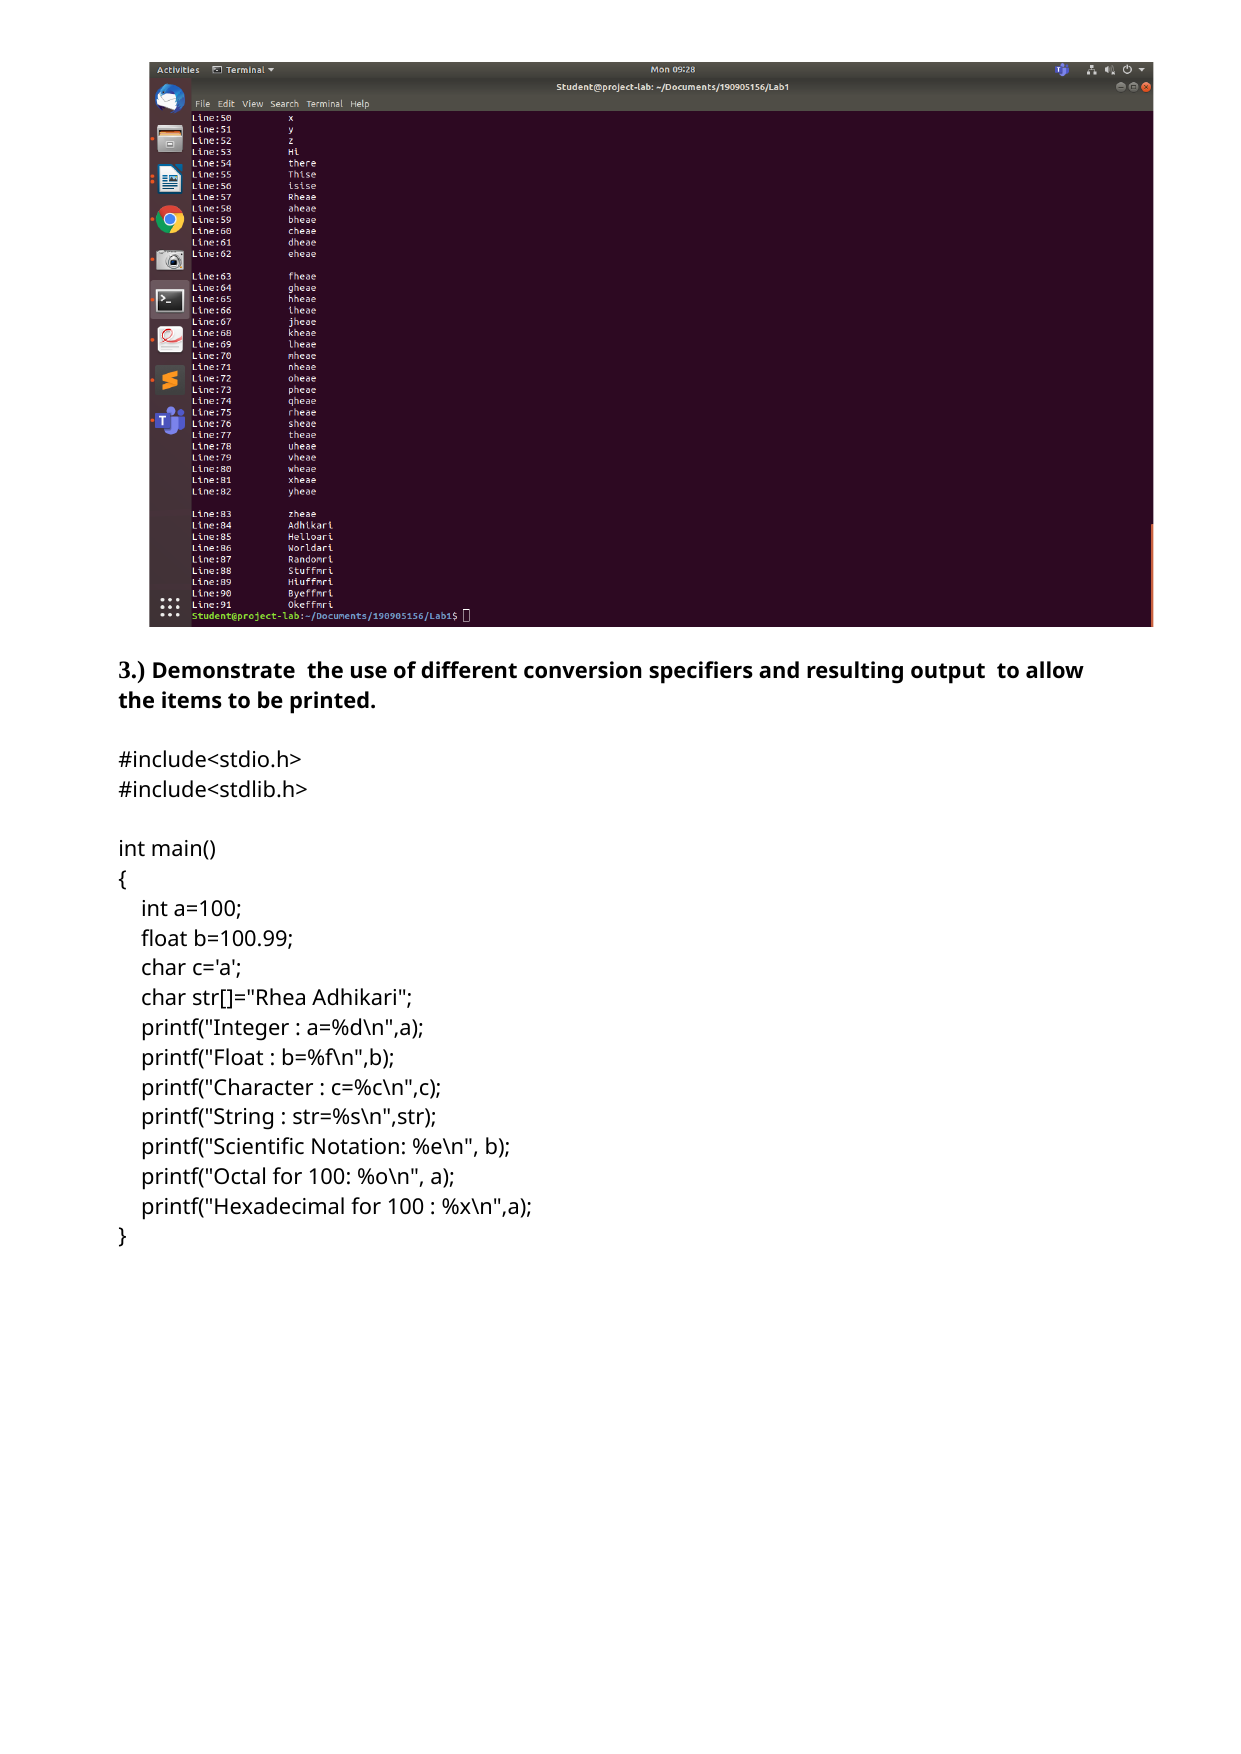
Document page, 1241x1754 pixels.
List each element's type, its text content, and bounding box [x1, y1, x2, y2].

text char c='a'; [118, 952, 1122, 982]
text int a=100; [118, 893, 1122, 922]
text printf("Integer : a=%d\n",a); [118, 1012, 1122, 1042]
picture [149, 62, 1154, 627]
text printf("Hexadecimal for 100 : %x\n",a); [118, 1191, 1122, 1220]
text printf("Scientific Notation: %e\n", b); [118, 1131, 1122, 1161]
text printf("Octal for 100: %o\n", a); [118, 1161, 1122, 1191]
text printf("Character : c=%c\n",c); [118, 1071, 1122, 1101]
text { [118, 863, 1122, 893]
text printf("String : str=%s\n",str); [118, 1101, 1122, 1131]
text #include<stdlib.h> [118, 773, 1122, 803]
text float b=100.99; [118, 922, 1122, 952]
text } [118, 1220, 1122, 1250]
text #include<stdio.h> [118, 744, 1122, 773]
text printf("Float : b=%f\n",b); [118, 1042, 1122, 1071]
text int main() [118, 833, 1122, 863]
text 3.) Demonstrate the use of different conversion specifiers and resulting output to allow the items to be printed. [118, 655, 1122, 715]
text char str[]="Rhea Adhikari"; [118, 982, 1122, 1012]
